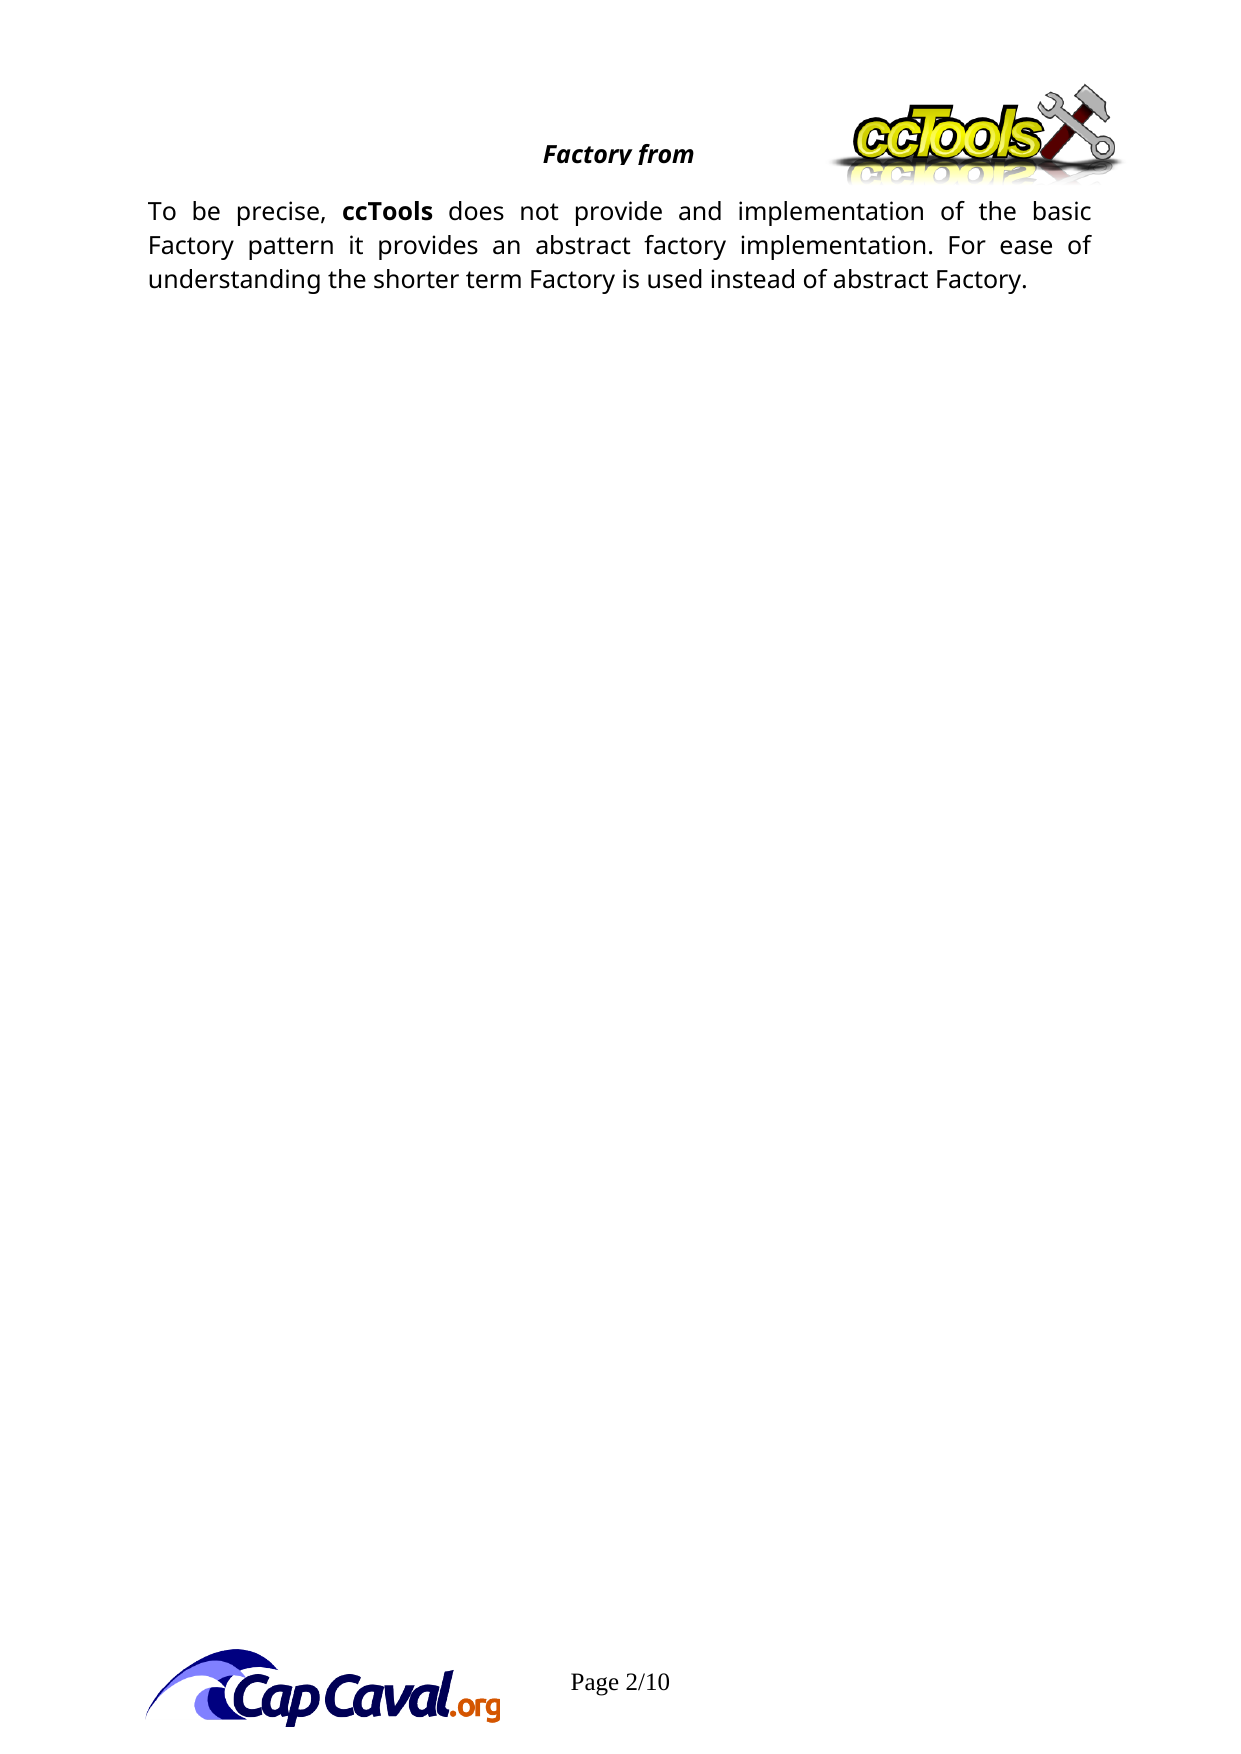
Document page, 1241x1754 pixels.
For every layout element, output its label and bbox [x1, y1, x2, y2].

picture [145, 1649, 500, 1727]
picture [822, 79, 1135, 189]
